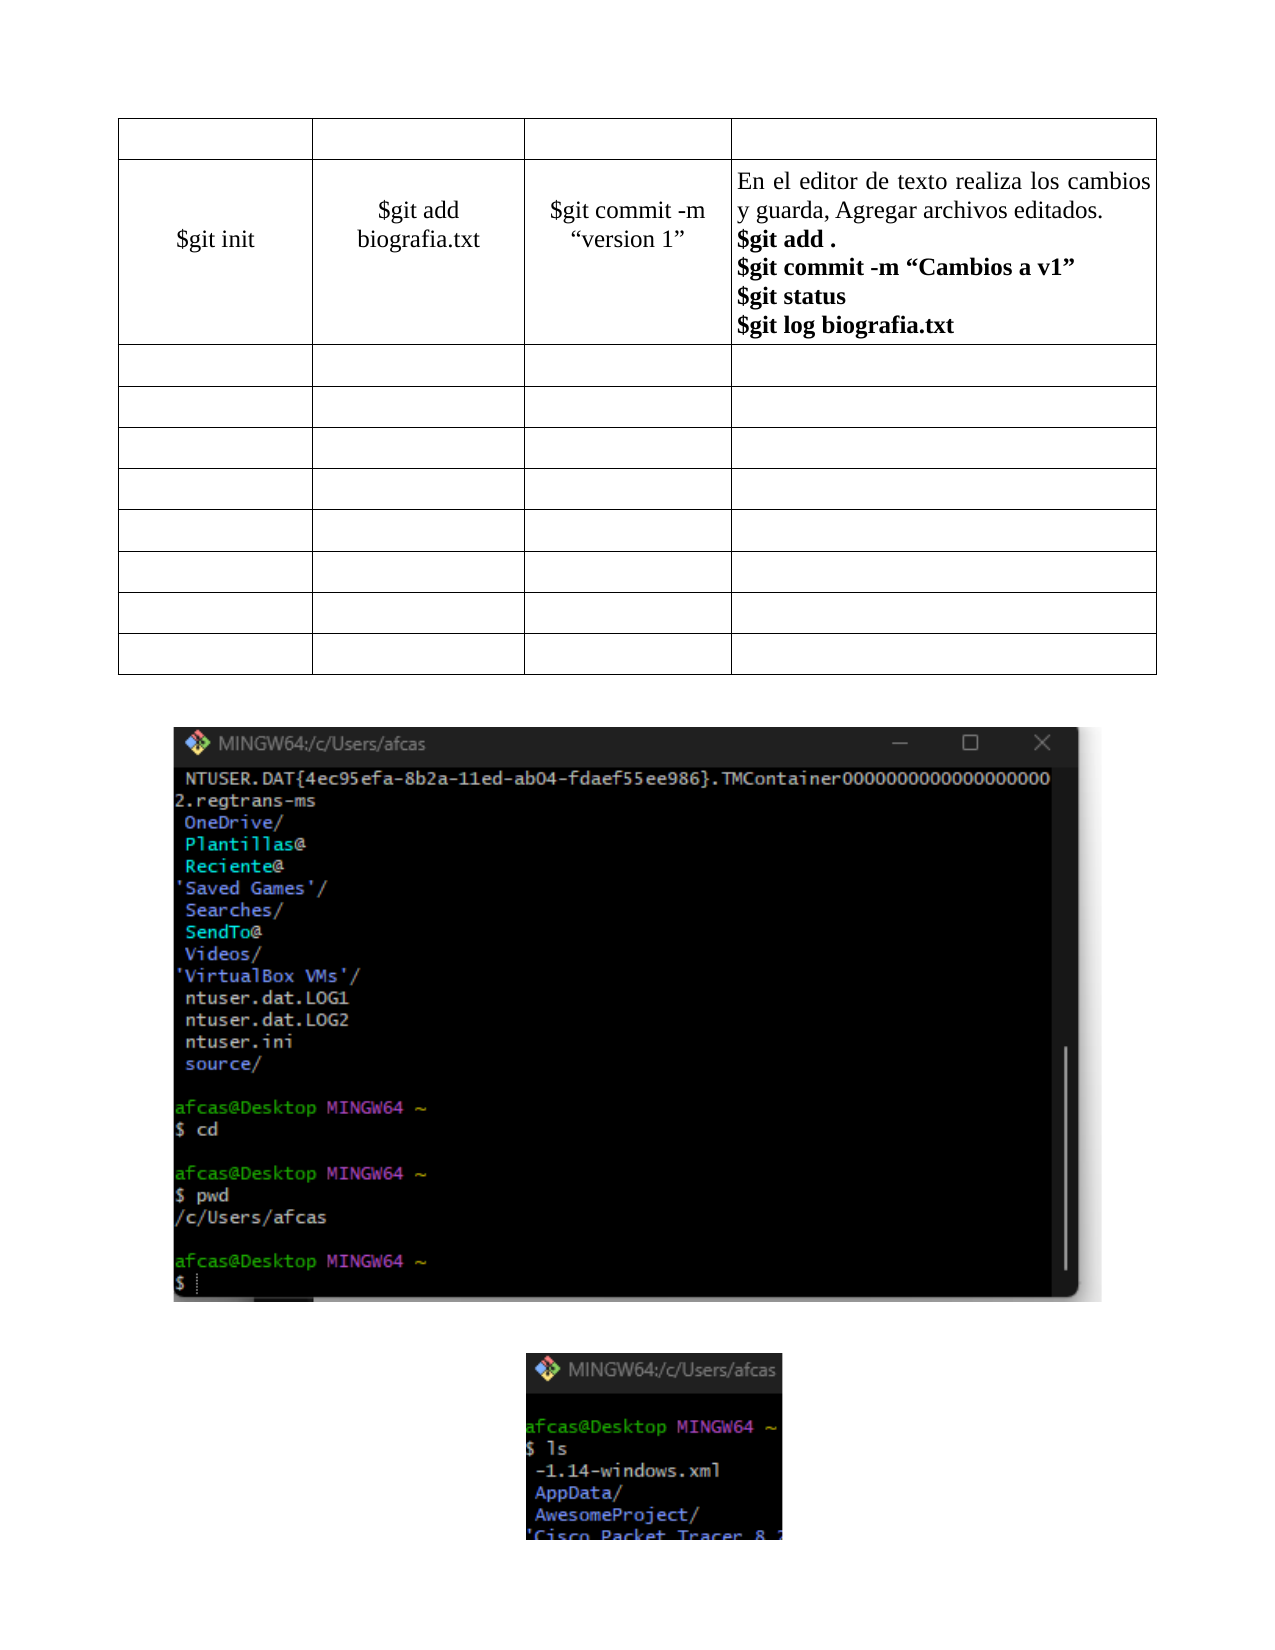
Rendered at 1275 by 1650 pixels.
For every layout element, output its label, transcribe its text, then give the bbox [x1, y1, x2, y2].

table_cell [119, 428, 312, 468]
table_cell [525, 428, 731, 468]
table_cell [313, 387, 524, 427]
table_cell [732, 634, 1156, 674]
table_header [732, 119, 1156, 159]
table_cell [119, 387, 312, 427]
picture [526, 1353, 783, 1540]
table_cell [119, 345, 312, 386]
table_cell [732, 387, 1156, 427]
table_cell [732, 345, 1156, 386]
table_cell [313, 510, 524, 551]
table_cell [119, 510, 312, 551]
table_cell [119, 469, 312, 509]
picture [173, 727, 1102, 1302]
table_cell [525, 469, 731, 509]
table_cell [525, 345, 731, 386]
table_cell [525, 387, 731, 427]
table_cell [525, 510, 731, 551]
table_cell [525, 552, 731, 592]
table_header [119, 119, 312, 159]
table_cell [732, 552, 1156, 592]
table_cell [732, 510, 1156, 551]
table_cell [119, 634, 312, 674]
table_cell [313, 552, 524, 592]
table_cell En el editor de texto realiza los cambios y guarda, Agregar archivos editados. $git add . $git commit -m “Cambios a v1” $git status $git log biografia.txt [732, 160, 1156, 344]
table_cell [313, 428, 524, 468]
table_cell $git add biografia.txt [313, 160, 524, 344]
table_cell [119, 593, 312, 633]
table_cell [525, 634, 731, 674]
table_cell [313, 634, 524, 674]
table_header [313, 119, 524, 159]
table_cell [732, 428, 1156, 468]
table_cell [313, 345, 524, 386]
table_cell [732, 469, 1156, 509]
table_cell [313, 469, 524, 509]
table_cell $git commit -m “version 1” [525, 160, 731, 344]
table_cell [313, 593, 524, 633]
table_cell $git init [119, 160, 312, 344]
table_header [525, 119, 731, 159]
table_cell [525, 593, 731, 633]
table_cell [732, 593, 1156, 633]
table_cell [119, 552, 312, 592]
